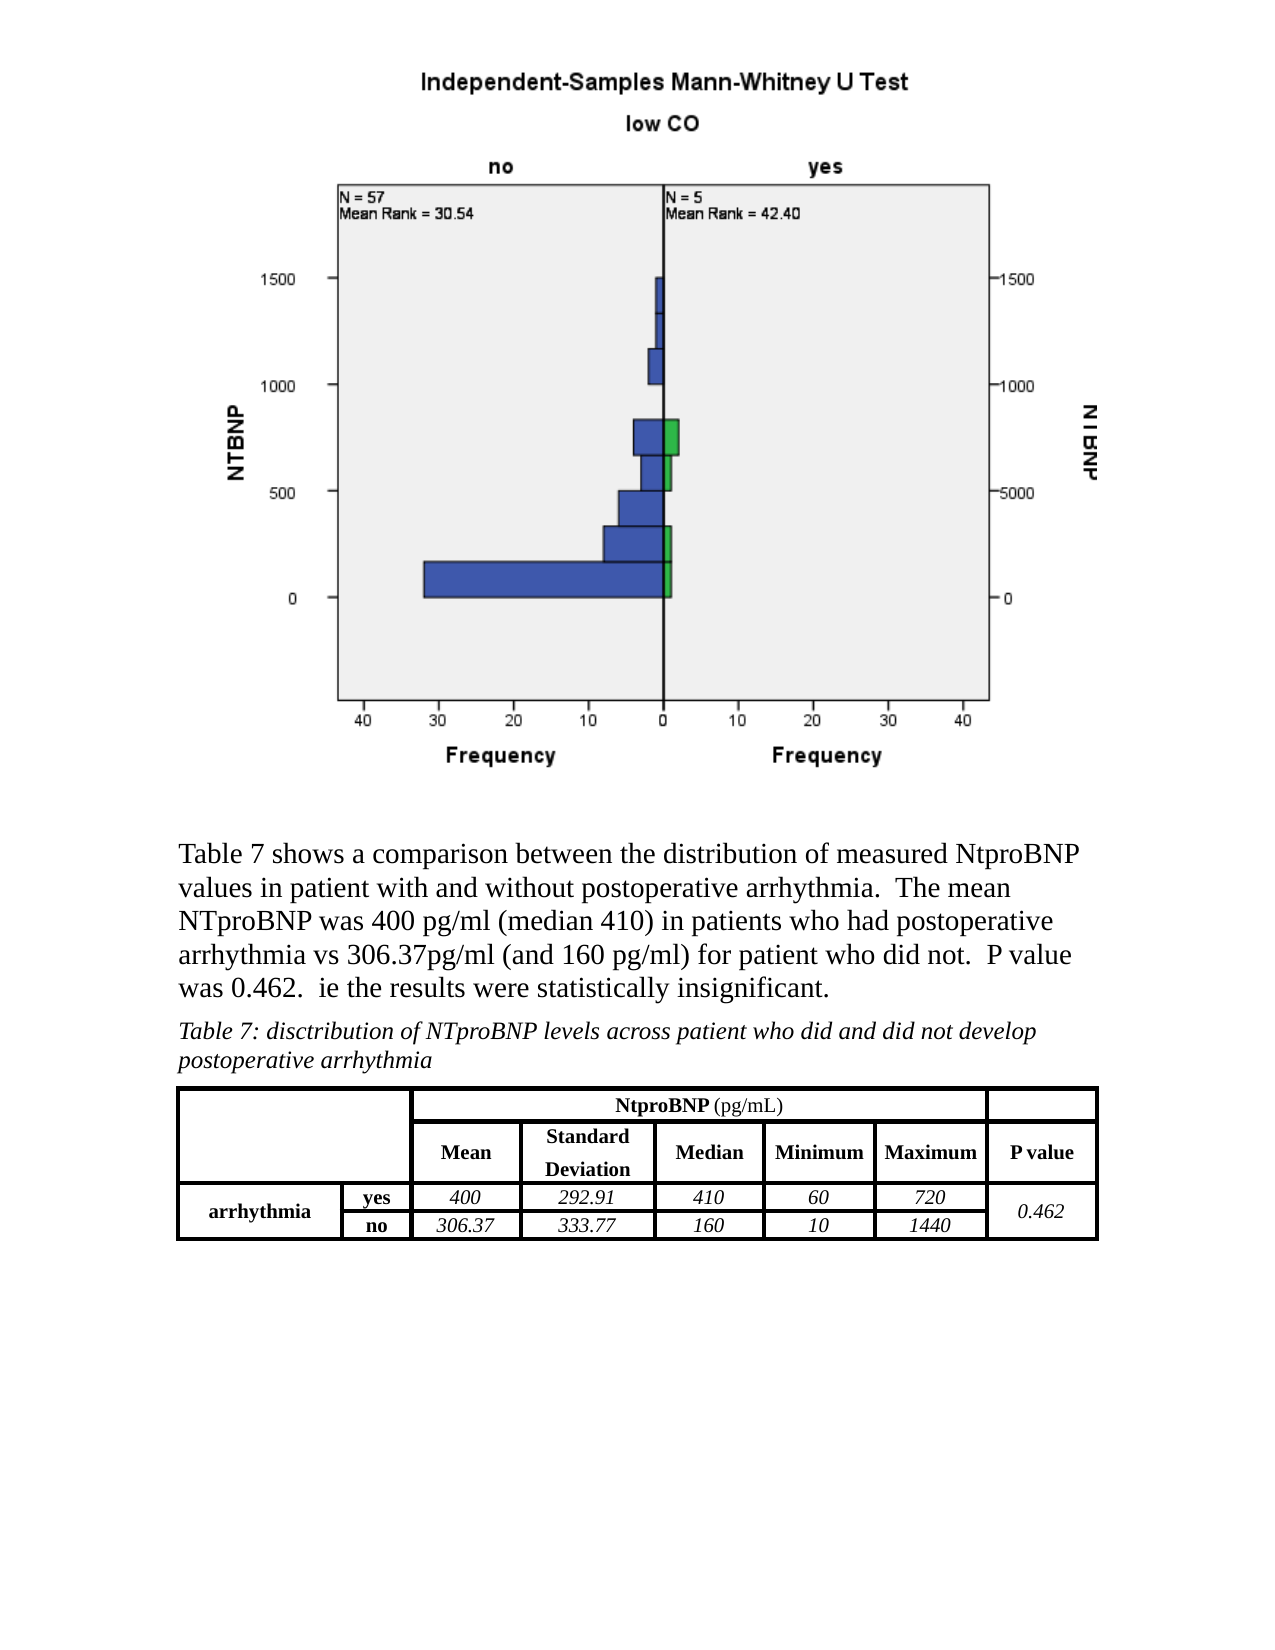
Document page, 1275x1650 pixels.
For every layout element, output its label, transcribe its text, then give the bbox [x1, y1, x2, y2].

table_cell 292.91 [523, 1185, 653, 1209]
table_cell 160 [657, 1213, 762, 1237]
table_cell Mean [414, 1124, 519, 1181]
table_cell 0.462 [989, 1185, 1095, 1237]
table_cell 400 [414, 1185, 519, 1209]
table_cell Standard Deviation [523, 1124, 653, 1181]
table_cell P value [989, 1124, 1095, 1181]
text Table 7: disctribution of NTproBNP levels across patient who did and did not develop postoperative arrhythmia [178, 1016, 1097, 1074]
table_cell Median [657, 1124, 762, 1181]
text Table 7 shows a comparison between the distribution of measured NtproBNP values in patient with and without postoperative arrhythmia. The mean NTproBNP was 400 pg/ml (median 410) in patients who had postoperative arrhythmia vs 306.37pg/ml (and 160 pg/ml) for patient who did not. P value was 0.462. ie the results were statistically insignificant. [178, 836, 1097, 1004]
table_cell yes [344, 1185, 409, 1209]
table_cell 10 [766, 1213, 873, 1237]
picture [178, 45, 1097, 782]
table_cell Minimum [766, 1124, 873, 1181]
table_cell no [344, 1213, 409, 1237]
table_cell Maximum [877, 1124, 985, 1181]
table_cell 333.77 [523, 1213, 653, 1237]
table_cell 60 [766, 1185, 873, 1209]
table_header NtproBNP (pg/mL) [414, 1091, 985, 1119]
table_cell 306.37 [414, 1213, 519, 1237]
table_header [989, 1091, 1095, 1119]
table_cell 1440 [877, 1213, 985, 1237]
table_cell 720 [877, 1185, 985, 1209]
table_header [180, 1091, 409, 1181]
table_cell arrhythmia [180, 1185, 340, 1237]
table_cell 410 [657, 1185, 762, 1209]
